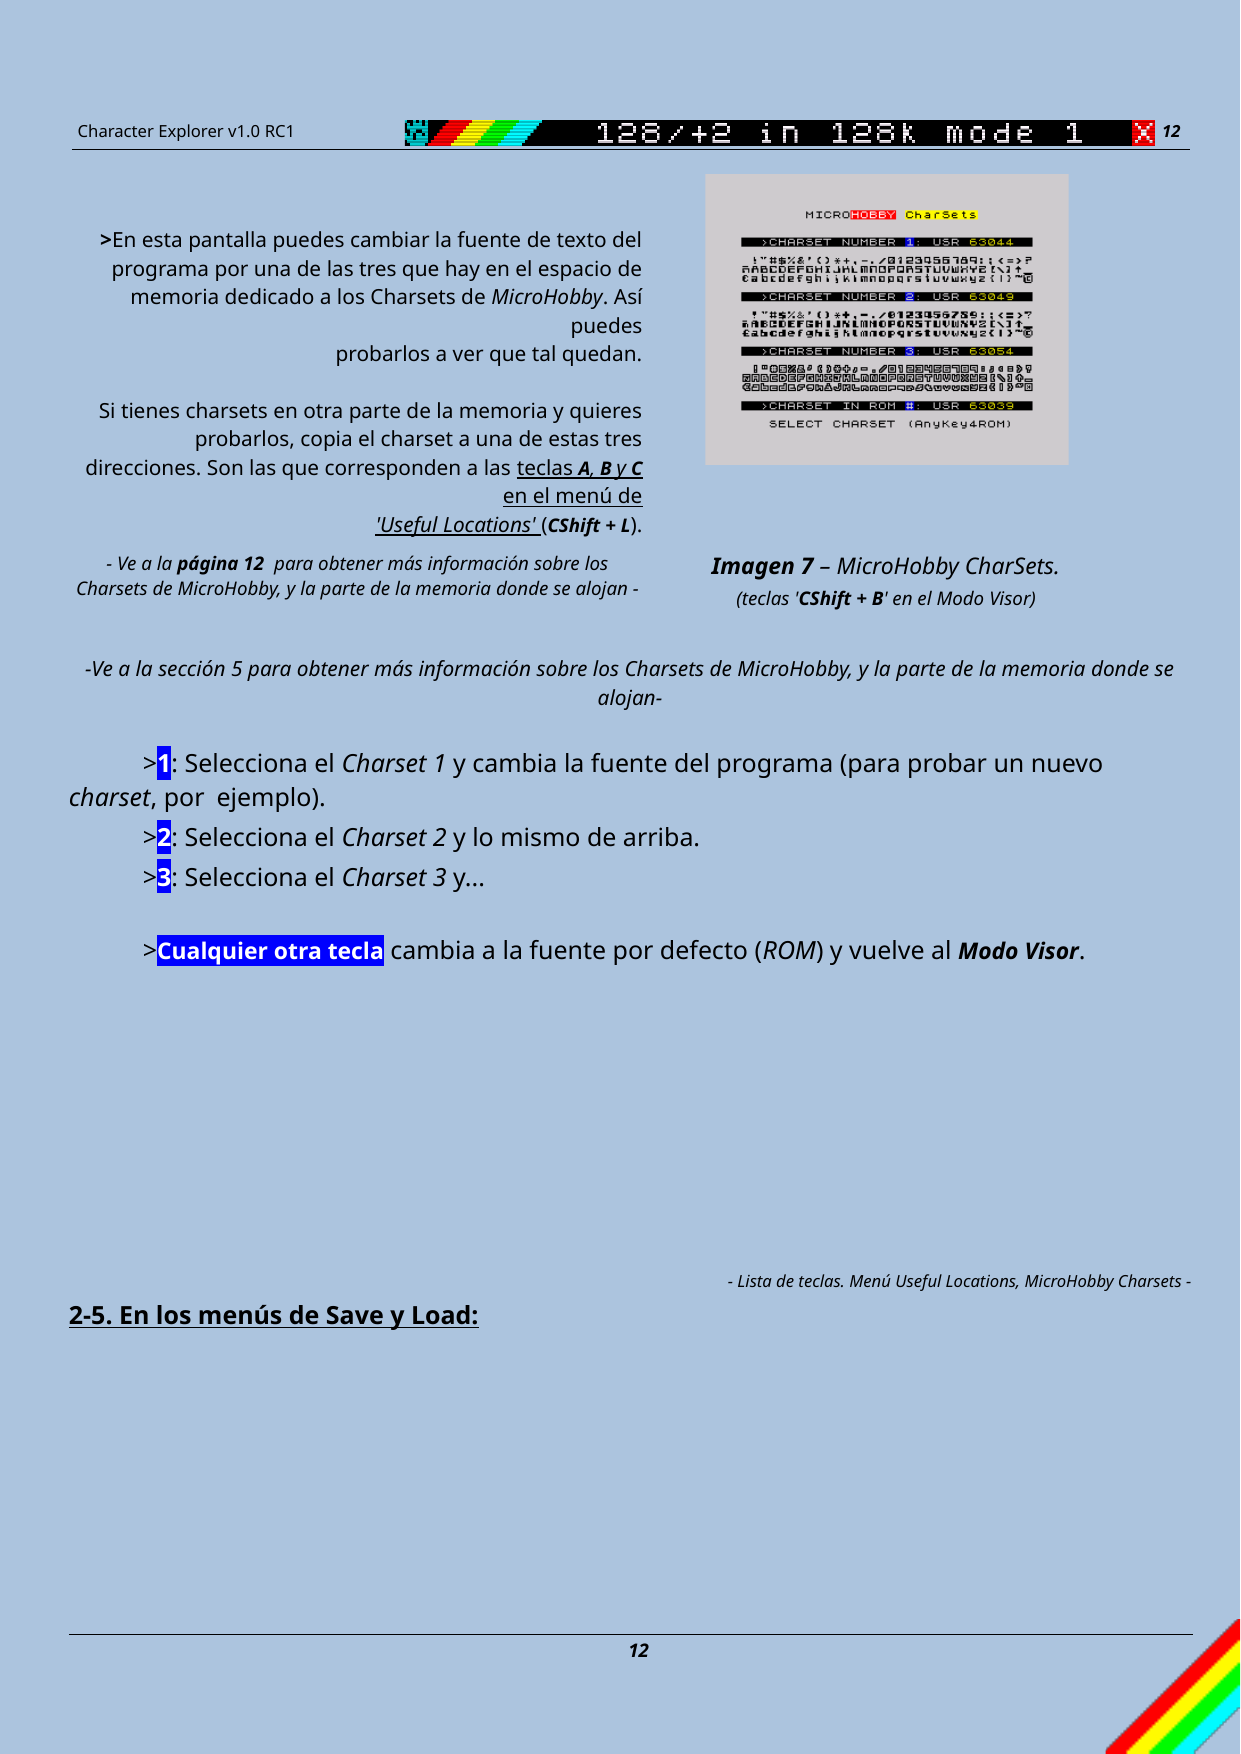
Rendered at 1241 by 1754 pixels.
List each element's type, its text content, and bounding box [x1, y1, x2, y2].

text -Ve a la sección 5 para obtener más información sobre los Charsets de MicroHobby, y la parte de la memoria donde se alojan- [69, 654, 1193, 711]
text 2-5. En los menús de Save y Load: [69, 1298, 1193, 1332]
table_header [648, 169, 1126, 544]
text - Lista de teclas. Menú Useful Locations, MicroHobby Charsets - [69, 1269, 1193, 1292]
table_header [1126, 169, 1193, 544]
picture [404, 120, 1155, 146]
table_cell [1126, 544, 1193, 620]
table_header >En esta pantalla puedes cambiar la fuente de texto del programa por una de las tres que hay en el espacio de memoria dedicado a los Charsets de MicroHobby. Así puedes probarlos a ver que tal quedan. Si tienes charsets en otra parte de la memoria y quieres probarlos, copia el charset a una de estas tres direcciones. Son las que corresponden a las teclas A, B y C en el menú de 'Useful Locations' (CShift + L). [69, 169, 648, 544]
picture [1105, 1619, 1241, 1754]
table_cell - Ve a la página 12 para obtener más información sobre los Charsets de MicroHobby, y la parte de la memoria donde se alojan - [69, 544, 648, 620]
picture [705, 174, 1069, 465]
text >2: Selecciona el Charset 2 y lo mismo de arriba. [69, 820, 1193, 854]
table_cell Imagen 7 – MicroHobby CharSets. (teclas 'CShift + B' en el Modo Visor) [648, 544, 1126, 620]
text >3: Selecciona el Charset 3 y... [69, 859, 1193, 893]
text >1: Selecciona el Charset 1 y cambia la fuente del programa (para probar un nuevo charset, por ejemplo). [69, 746, 1193, 814]
text >Cualquier otra tecla cambia a la fuente por defecto (ROM) y vuelve al Modo Visor. [69, 932, 1193, 967]
